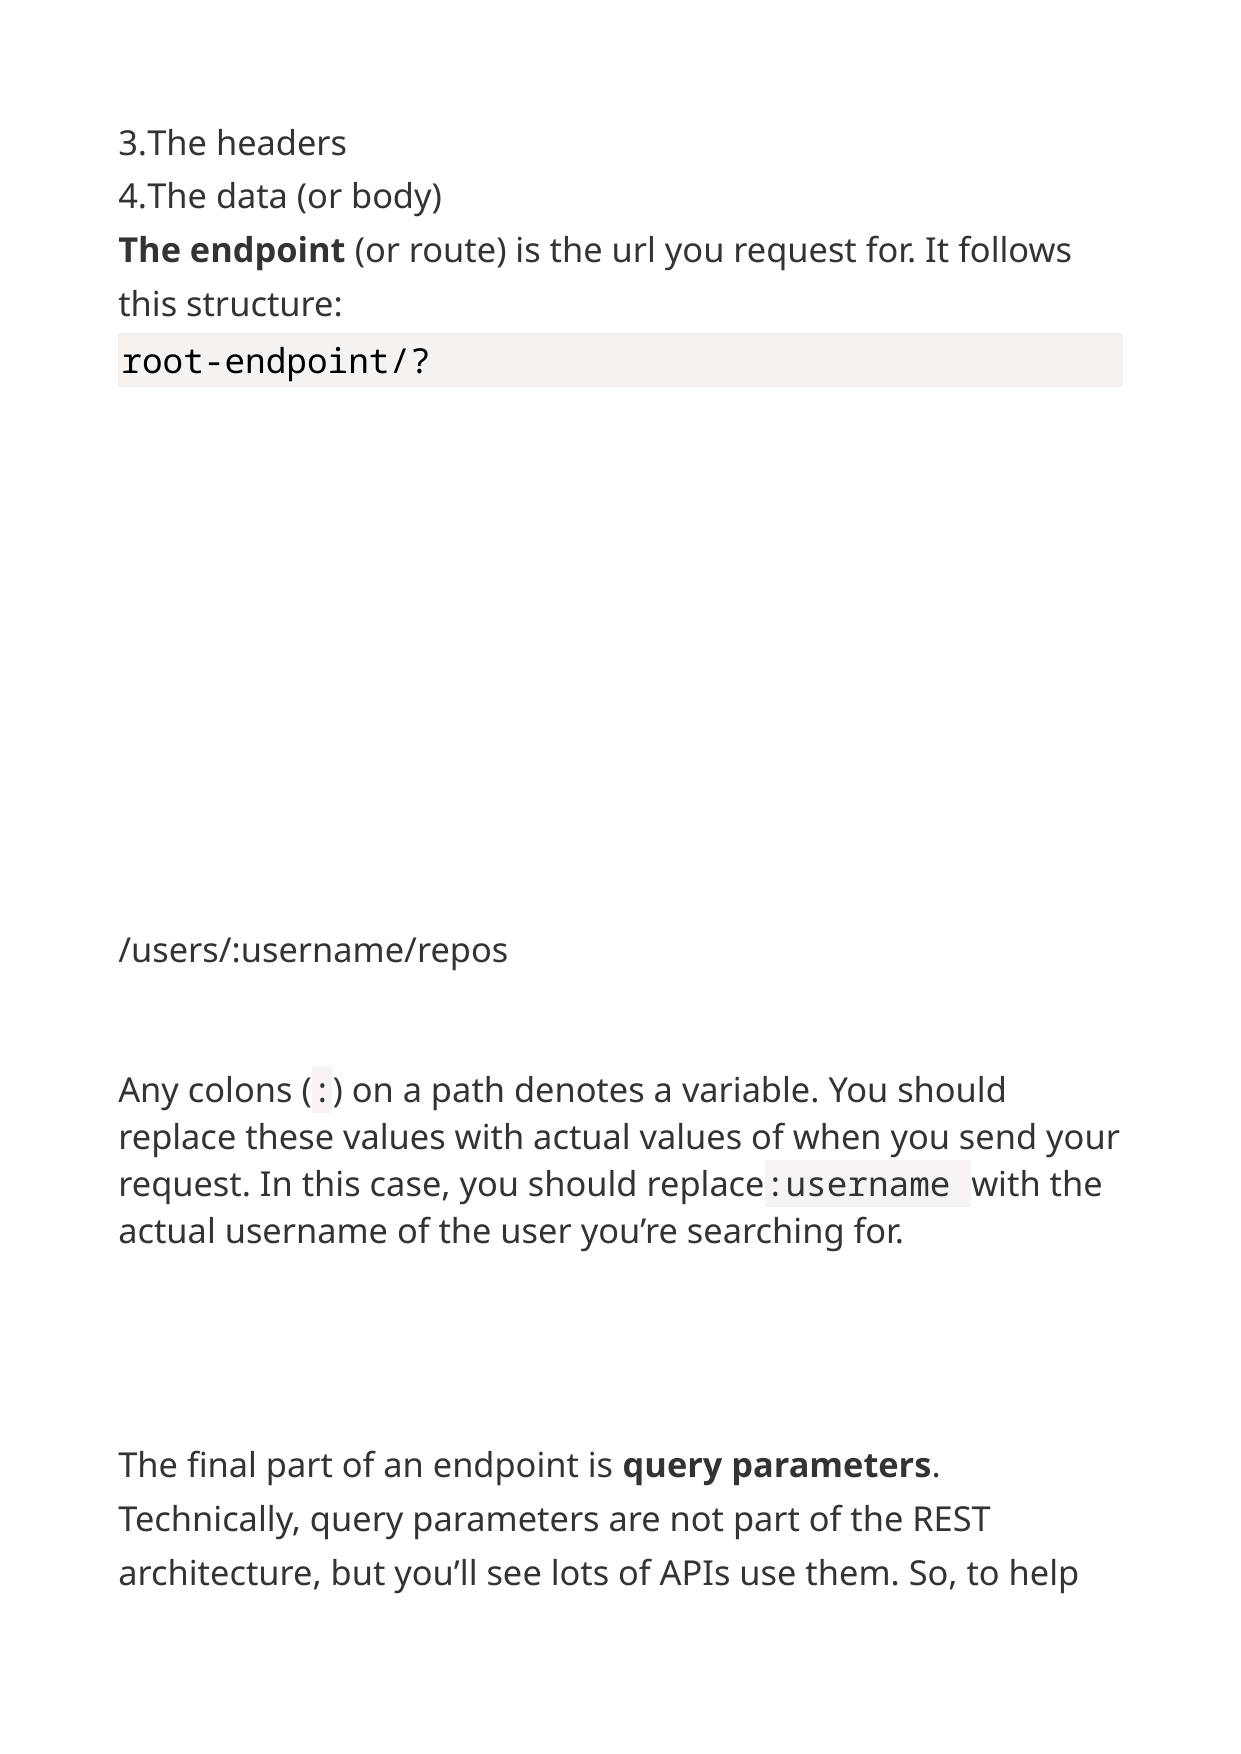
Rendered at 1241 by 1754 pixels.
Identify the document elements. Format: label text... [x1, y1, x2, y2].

list The headers [118, 118, 1122, 165]
text root-endpoint/? [119, 335, 1122, 386]
text The final part of an endpoint is query parameters. Technically, query parameters are not part of the REST architecture, but you’ll see lots of APIs use them. So, to help [118, 1441, 1122, 1596]
text Any colons (:) on a path denotes a variable. You should replace these values with actual values of when you send your request. In this case, you should replace:username with the actual username of the user you’re searching for. [118, 1066, 1122, 1254]
text The endpoint (or route) is the url you request for. It follows this structure: [118, 226, 1122, 327]
list The data (or body) [118, 172, 1122, 219]
text /users/:username/repos [118, 926, 1122, 972]
